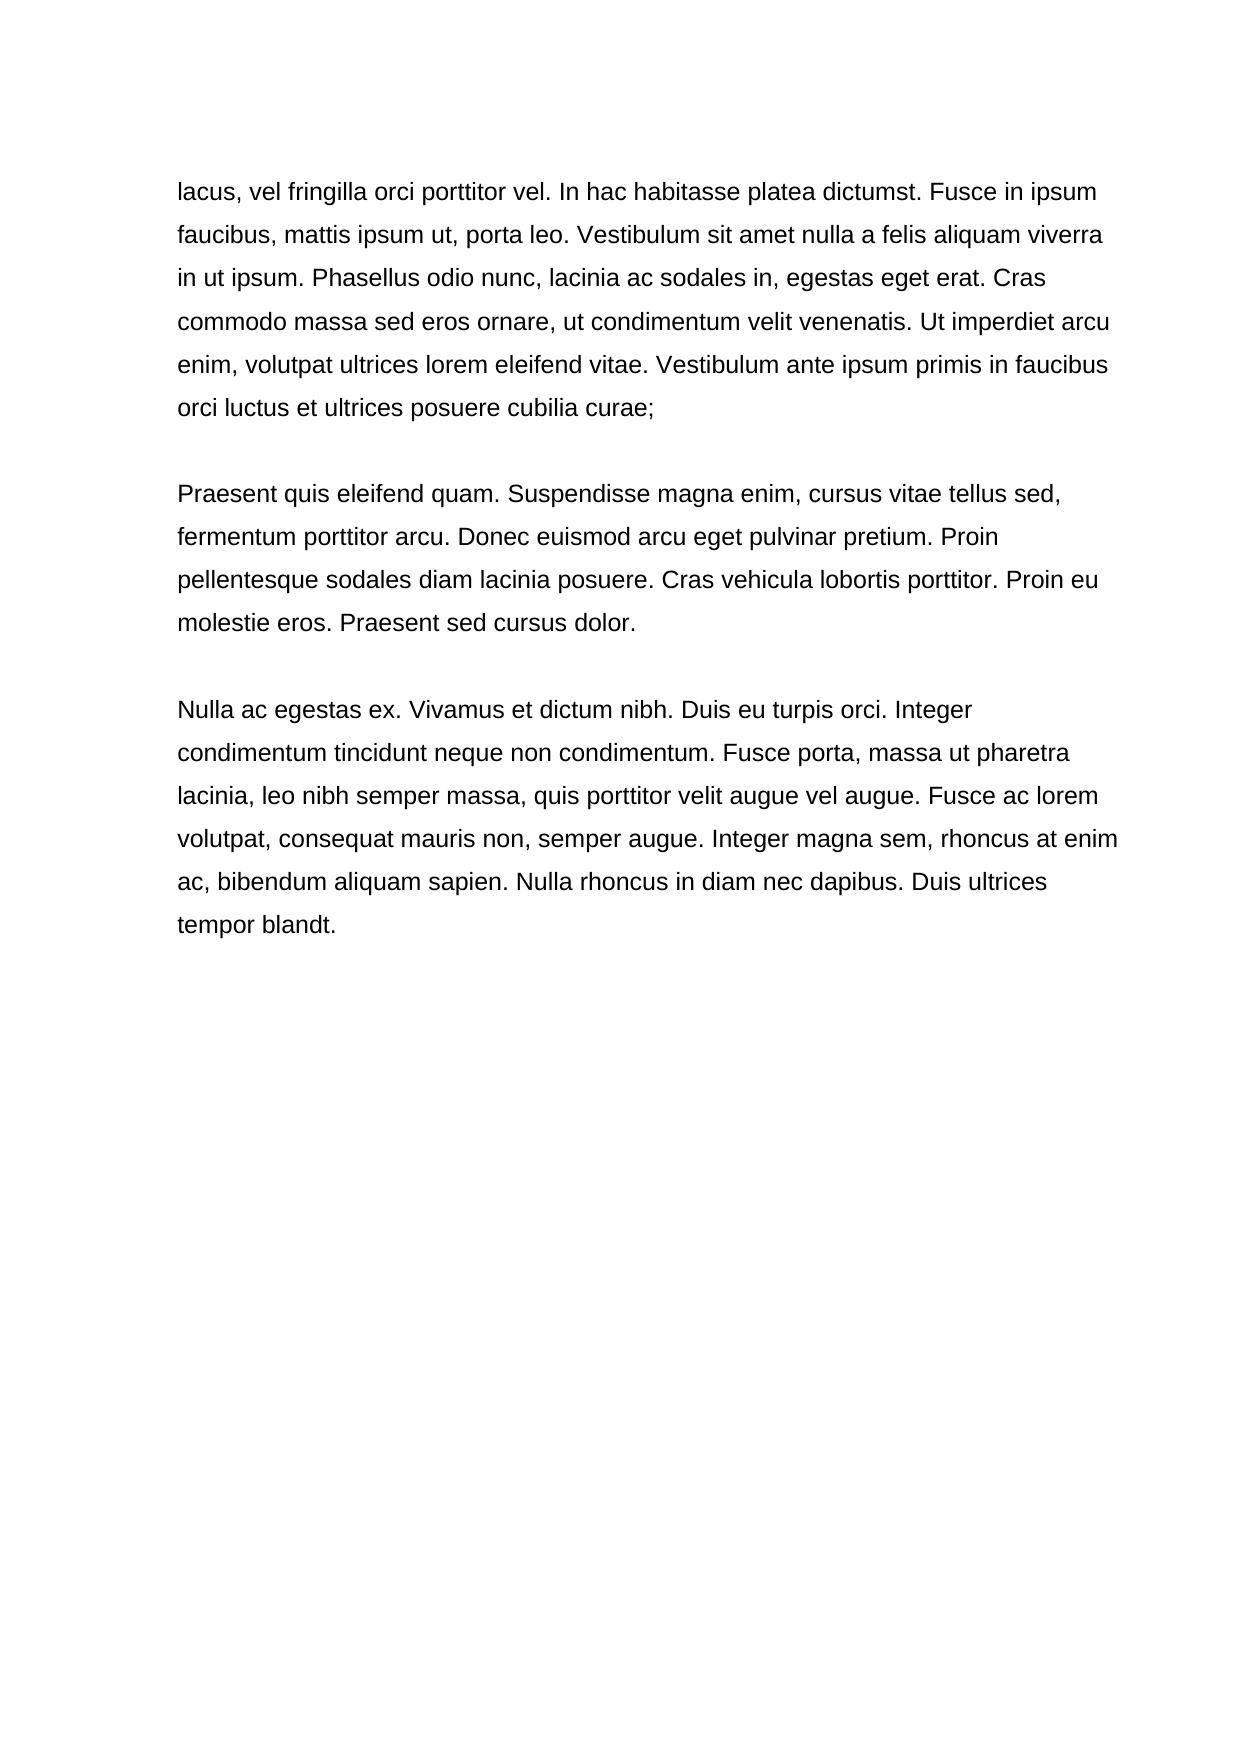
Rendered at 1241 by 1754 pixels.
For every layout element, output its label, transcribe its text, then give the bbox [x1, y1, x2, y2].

text Praesent quis eleifend quam. Suspendisse magna enim, cursus vitae tellus sed, fermentum porttitor arcu. Donec euismod arcu eget pulvinar pretium. Proin pellentesque sodales diam lacinia posuere. Cras vehicula lobortis porttitor. Proin eu molestie eros. Praesent sed cursus dolor. [177, 479, 1122, 637]
text Nulla ac egestas ex. Vivamus et dictum nibh. Duis eu turpis orci. Integer condimentum tincidunt neque non condimentum. Fusce porta, massa ut pharetra lacinia, leo nibh semper massa, quis porttitor velit augue vel augue. Fusce ac lorem volutpat, consequat mauris non, semper augue. Integer magna sem, rhoncus at enim ac, bibendum aliquam sapien. Nulla rhoncus in diam nec dapibus. Duis ultrices tempor blandt. [177, 694, 1122, 939]
text lacus, vel fringilla orci porttitor vel. In hac habitasse platea dictumst. Fusce in ipsum faucibus, mattis ipsum ut, porta leo. Vestibulum sit amet nulla a felis aliquam viverra in ut ipsum. Phasellus odio nunc, lacinia ac sodales in, egestas eget erat. Cras commodo massa sed eros ornare, ut condimentum velit venenatis. Ut imperdiet arcu enim, volutpat ultrices lorem eleifend vitae. Vestibulum ante ipsum primis in faucibus orci luctus et ultrices posuere cubilia curae; [177, 177, 1122, 421]
